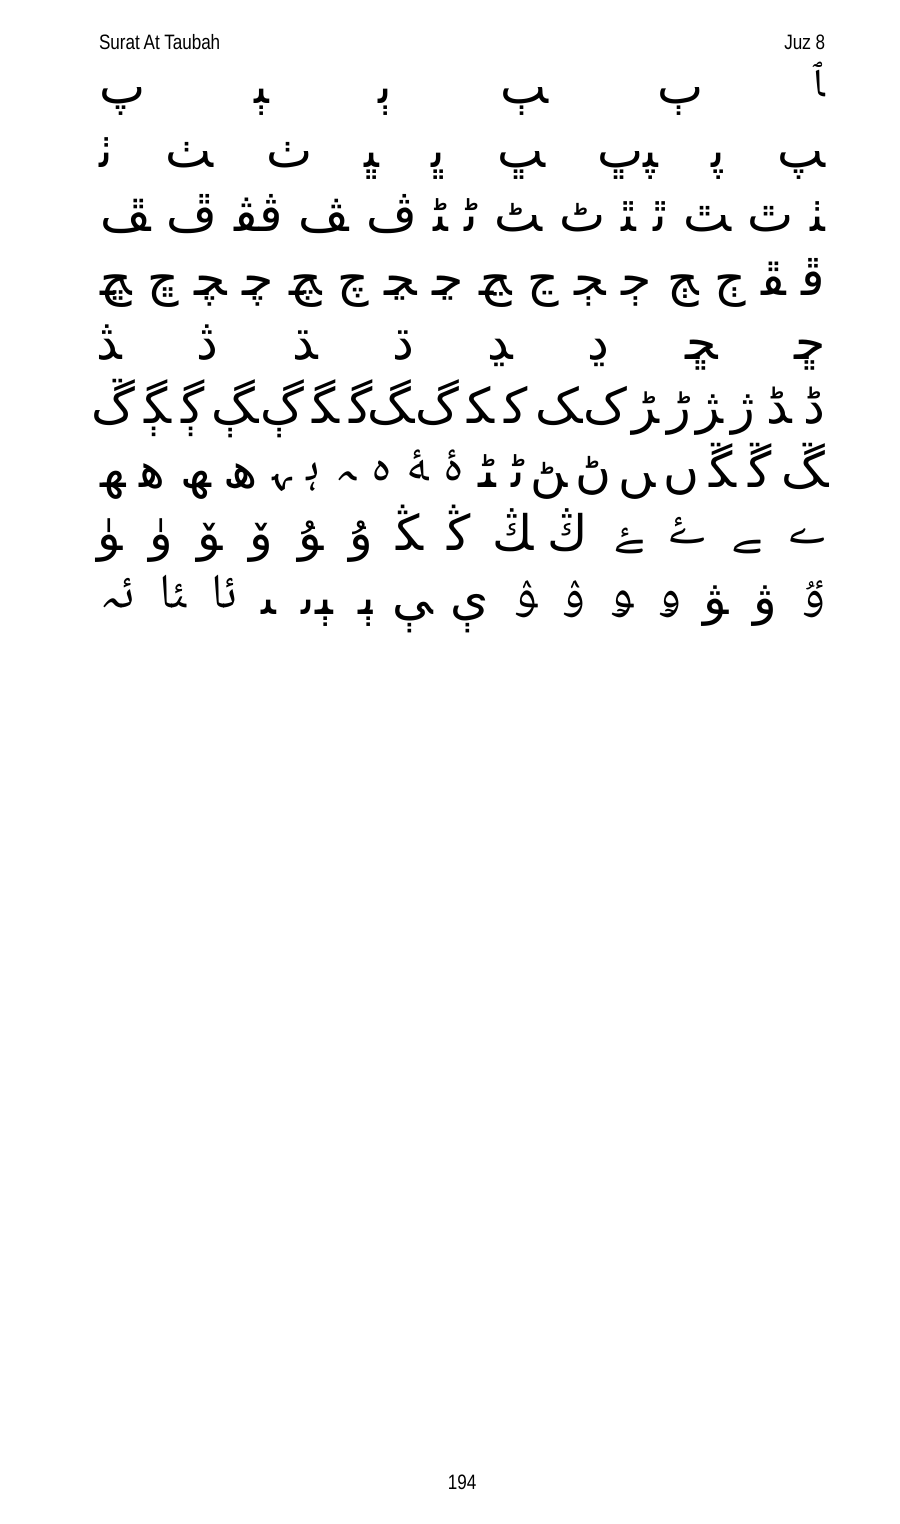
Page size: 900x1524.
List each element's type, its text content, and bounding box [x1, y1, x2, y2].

text ﭰ ﭱ ﭲ ﭳ ﭴ ﭵ ﭶ ﭷ ﭸ ﭹ ﭺ ﭻ ﭼ ﭽ ﭾ ﭿ ﮀ ﮁ ﮂ ﮃ ﮄ ﮅ ﮆ ﮇ [99, 252, 825, 379]
text ﭑ ﭒ ﭓ ﭔ ﭕ ﭖ [99, 60, 825, 124]
text ﮈ ﮉ ﮊ ﮋ ﮌ ﮍ ﮎ ﮏ ﮐ ﮑ ﮒ ﮓﮔ ﮕ ﮖ ﮗ ﮘ ﮙ ﮚ ﮛ ﮜ ﮝ ﮞ ﮟ ﮠ ﮡ ﮢ ﮣ ﮤ ﮥ ﮦ ﮧ ﮨ ﮩ ﮪ ﮫ ﮬ ﮭ ﮮ ﮯ ﮰ ﮱ ﯓ ﯔ ﯕ ﯖ ﯗ ﯘ ﯙ ﯚ ﯛ ﯜ [99, 379, 825, 571]
text ﭡ ﭢ ﭣ ﭤ ﭥ ﭦ ﭧ ﭨ ﭩ ﭪ ﭫ ﭬﭭ ﭮ ﭯ [99, 188, 825, 252]
text ﯝ ﯞ ﯟ ﯠ ﯡ ﯢ ﯣ ﯤ ﯥ ﯦ ﯧﯨ ﯩ ﯪ ﯫ ﯬ [99, 571, 825, 635]
text ﭗ ﭘ ﭙﭚ ﭛ ﭜ ﭝ ﭞ ﭟ ﭠ [99, 124, 825, 188]
